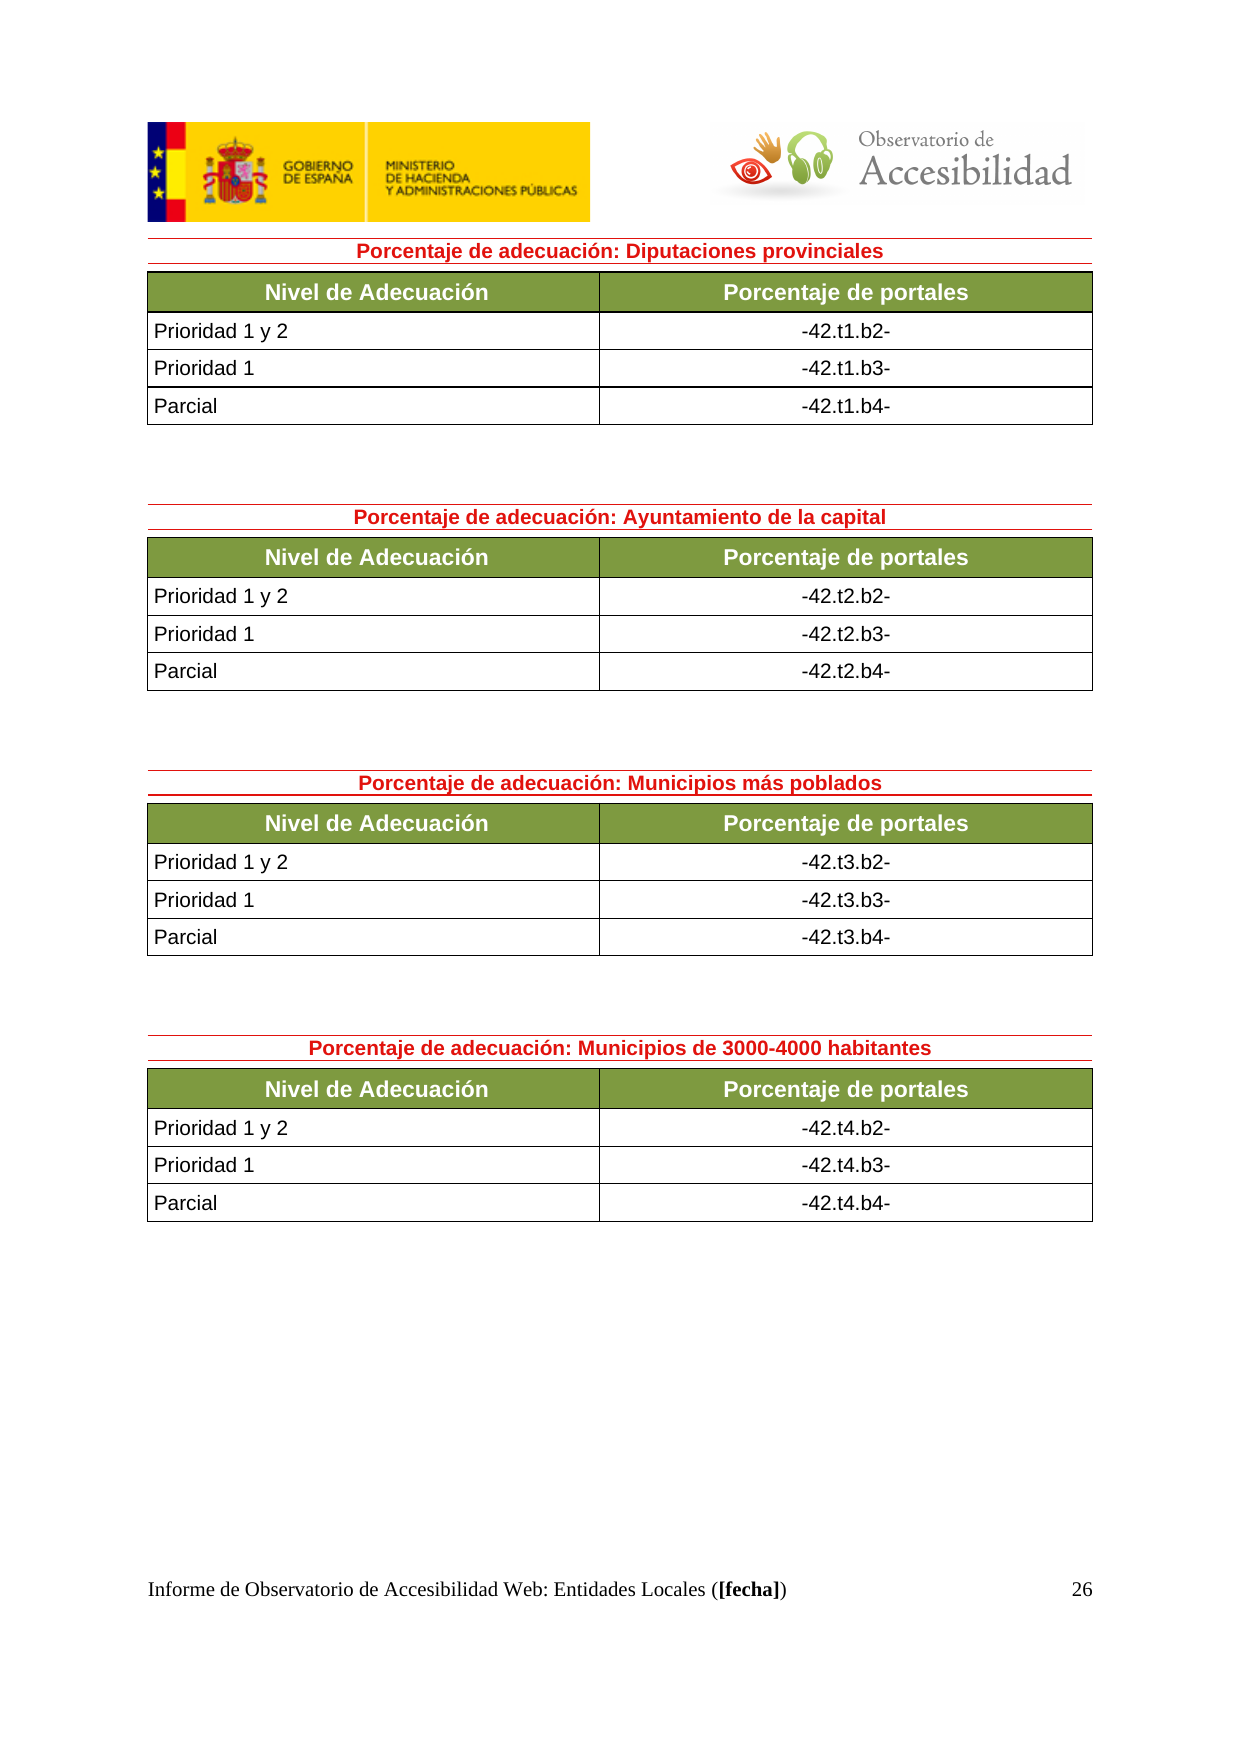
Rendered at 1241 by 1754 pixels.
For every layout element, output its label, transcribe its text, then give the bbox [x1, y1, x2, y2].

table_cell Prioridad 1 y 2 [148, 578, 599, 614]
table_cell -42.t2.b3- [600, 616, 1092, 652]
table_cell Prioridad 1 [148, 1147, 599, 1183]
table_header Nivel de Adecuación [148, 538, 599, 577]
table_header Porcentaje de portales [600, 273, 1092, 311]
table_header Nivel de Adecuación [148, 804, 599, 843]
table_cell Prioridad 1 [148, 881, 599, 918]
table_cell -42.t3.b4- [600, 919, 1092, 955]
table_cell Prioridad 1 y 2 [148, 1109, 599, 1146]
table_cell -42.t2.b4- [600, 653, 1092, 689]
table_cell Parcial [148, 653, 599, 689]
table_cell Prioridad 1 y 2 [148, 844, 599, 880]
table_header Porcentaje de portales [600, 804, 1092, 843]
table_cell Parcial [148, 919, 599, 955]
text Porcentaje de adecuación: Ayuntamiento de la capital [148, 505, 1092, 529]
table_cell -42.t1.b3- [600, 350, 1092, 386]
table_cell Prioridad 1 [148, 616, 599, 652]
table_cell -42.t4.b3- [600, 1147, 1092, 1183]
table_cell Prioridad 1 [148, 350, 599, 386]
table_cell -42.t4.b2- [600, 1109, 1092, 1146]
table_header Porcentaje de portales [600, 538, 1092, 577]
text Porcentaje de adecuación: Diputaciones provinciales [148, 239, 1092, 263]
table_cell Parcial [148, 1184, 599, 1221]
table_cell Parcial [148, 388, 599, 424]
picture [147, 122, 591, 222]
table_cell Prioridad 1 y 2 [148, 313, 599, 349]
table_cell -42.t1.b2- [600, 313, 1092, 349]
table_cell -42.t4.b4- [600, 1184, 1092, 1221]
table_header Nivel de Adecuación [148, 273, 599, 311]
table_cell -42.t3.b3- [600, 881, 1092, 918]
text Porcentaje de adecuación: Municipios de 3000-4000 habitantes [148, 1036, 1092, 1060]
table_header Nivel de Adecuación [148, 1069, 599, 1108]
table_cell -42.t1.b4- [600, 388, 1092, 424]
table_header Porcentaje de portales [600, 1069, 1092, 1108]
table_cell -42.t2.b2- [600, 578, 1092, 614]
table_cell -42.t3.b2- [600, 844, 1092, 880]
text Porcentaje de adecuación: Municipios más poblados [148, 771, 1092, 794]
picture [710, 122, 1086, 205]
